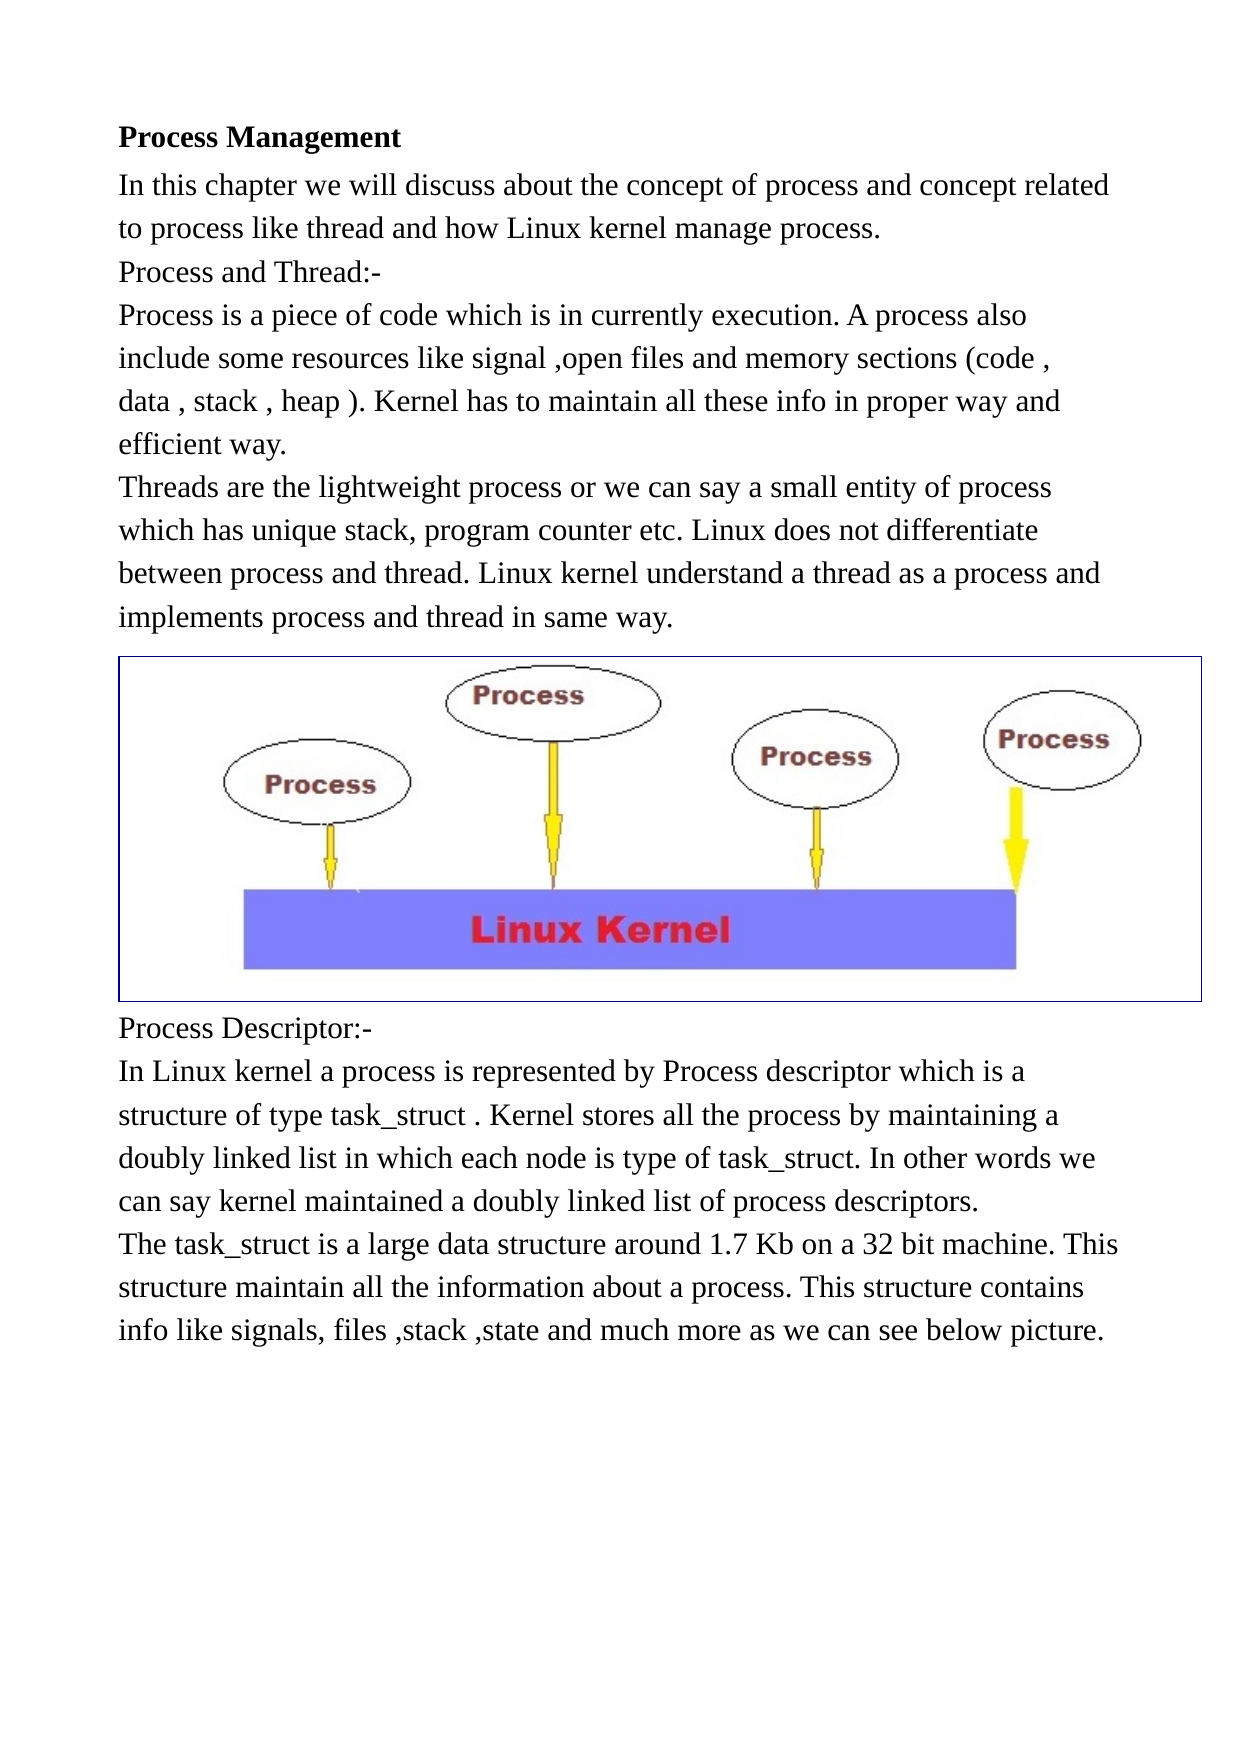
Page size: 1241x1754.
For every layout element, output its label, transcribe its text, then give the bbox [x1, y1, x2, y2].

picture [120, 657, 1201, 1001]
text Process Descriptor:- In Linux kernel a process is represented by Process descriptor which is a structure of type task_struct . Kernel stores all the process by maintaining a doubly linked list in which each node is type of task_struct. In other words we can say kernel maintained a doubly linked list of process descriptors. The task_struct is a large data structure around 1.7 Kb on a 32 bit machine. This structure maintain all the information about a process. This structure contains info like signals, files ,stack ,state and much more as we can see below picture. [118, 1002, 1122, 1347]
subtitle Process Management [118, 118, 1122, 154]
text In this chapter we will discuss about the concept of process and concept related to process like thread and how Linux kernel manage process. Process and Thread:- Process is a piece of code which is in currently execution. A process also include some resources like signal ,open files and memory sections (code , data , stack , heap ). Kernel has to maintain all these info in proper way and efficient way. Threads are the lightweight process or we can say a small entity of process which has unique stack, program counter etc. Linux does not differentiate between process and thread. Linux kernel understand a thread as a process and implements process and thread in same way. [118, 167, 1122, 634]
